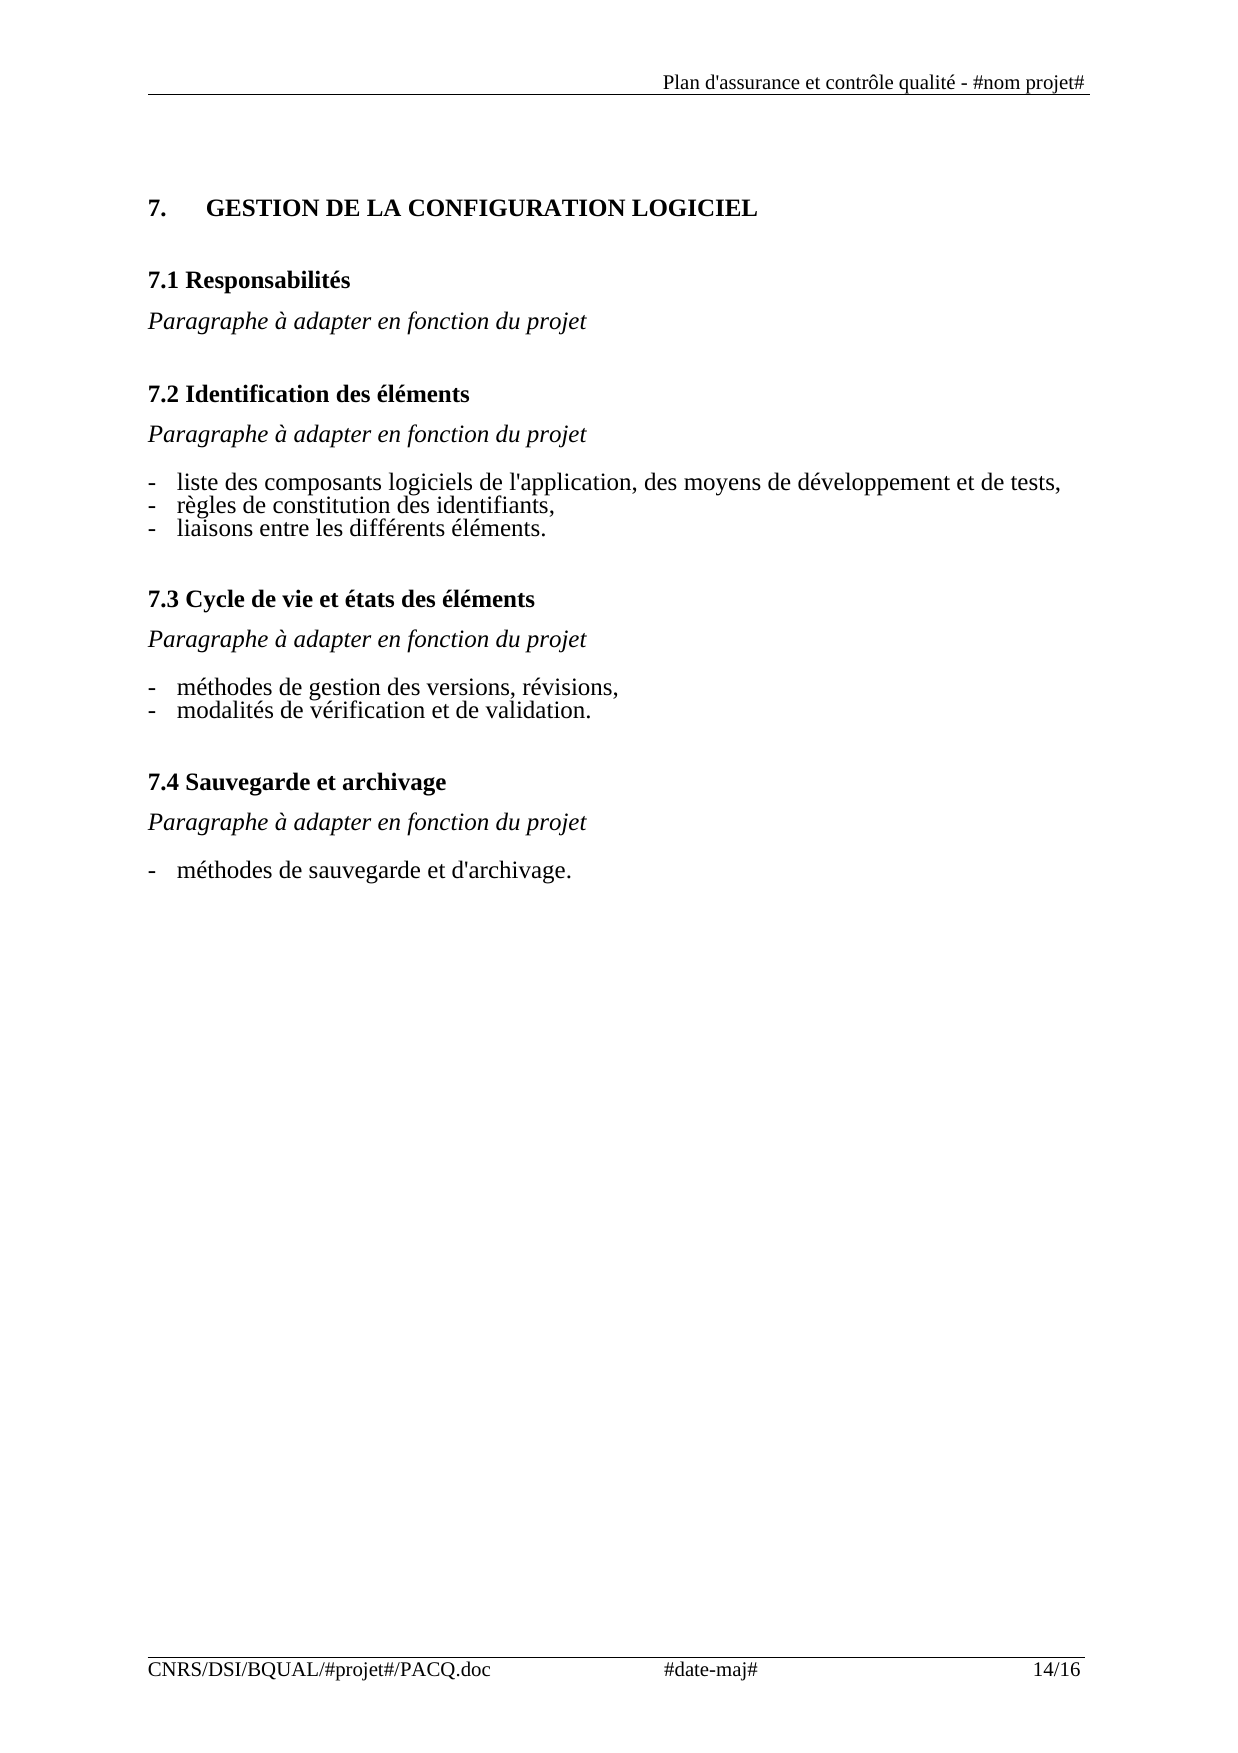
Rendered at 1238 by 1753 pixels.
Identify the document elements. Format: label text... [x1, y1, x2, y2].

text - liste des composants logiciels de l'application, des moyens de développement et de tests, [148, 472, 1090, 495]
subtitle 7.3 Cycle de vie et états des éléments [148, 589, 1090, 612]
text Paragraphe à adapter en fonction du projet [148, 807, 1090, 836]
subtitle 7.4 Sauvegarde et archivage [148, 772, 1090, 795]
text Paragraphe à adapter en fonction du projet [148, 624, 1090, 653]
subtitle Gestion de la configuration LOGICIEL [148, 198, 1090, 221]
text - méthodes de sauvegarde et d'archivage. [148, 860, 1090, 883]
subtitle 7.2 Identification des éléments [148, 384, 1090, 407]
text Paragraphe à adapter en fonction du projet [148, 419, 1090, 448]
text - liaisons entre les différents éléments. [148, 518, 1090, 541]
text - règles de constitution des identifiants, [148, 495, 1090, 518]
text - méthodes de gestion des versions, révisions, [148, 677, 1090, 700]
subtitle 7.1 Responsabilités [148, 271, 1090, 293]
text Paragraphe à adapter en fonction du projet [148, 306, 1090, 335]
text - modalités de vérification et de validation. [148, 700, 1090, 723]
